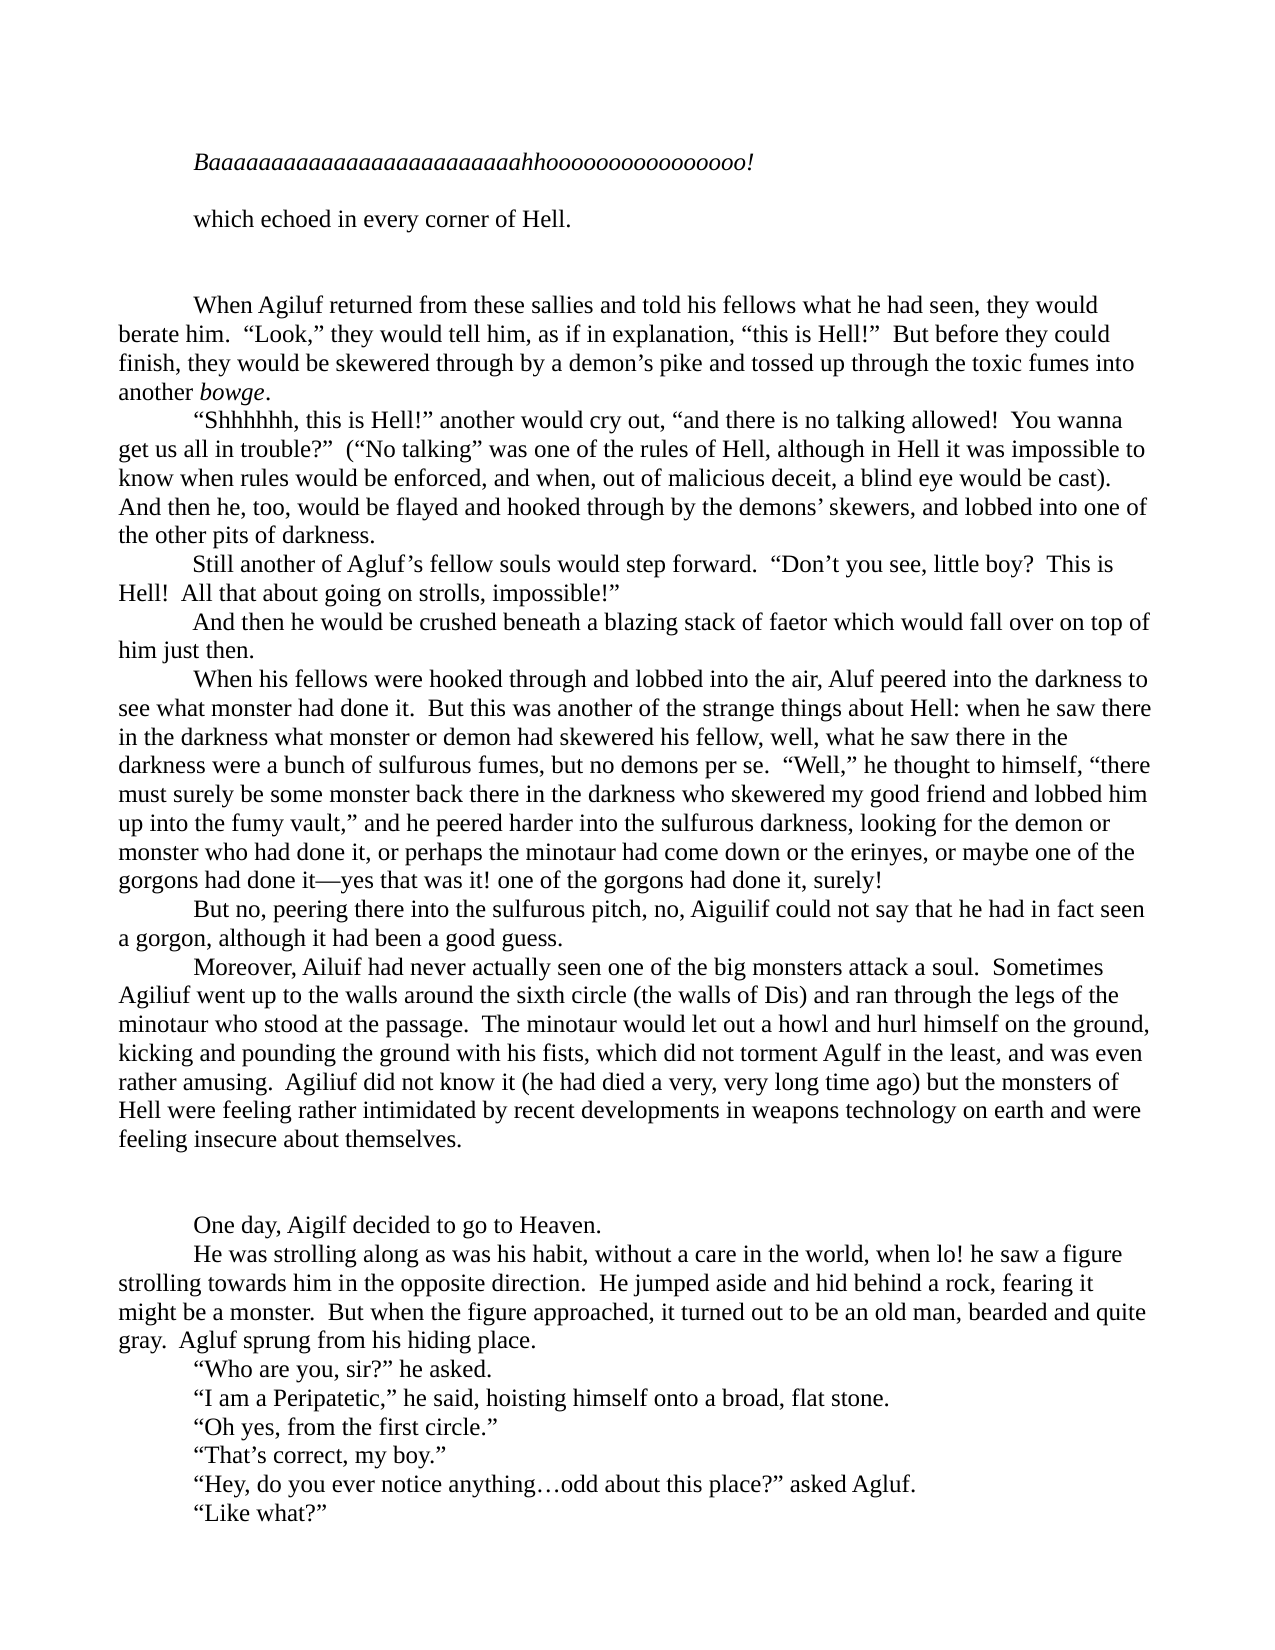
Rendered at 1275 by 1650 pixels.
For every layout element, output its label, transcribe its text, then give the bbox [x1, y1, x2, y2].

text “Shhhhhh, this is Hell!” another would cry out, “and there is no talking allowed! You wanna get us all in trouble?” (“No talking” was one of the rules of Hell, although in Hell it was impossible to know when rules would be enforced, and when, out of malicious deceit, a blind eye would be cast). And then he, too, would be flayed and hooked through by the demons’ skewers, and lobbed into one of the other pits of darkness. [118, 406, 1157, 549]
text “Like what?” [118, 1498, 1157, 1527]
text He was strolling along as was his habit, without a care in the world, when lo! he saw a figure strolling towards him in the opposite direction. He jumped aside and hid behind a rock, fearing it might be a monster. But when the figure approached, it turned out to be an old man, bearded and quite gray. Agluf sprung from his hiding place. [118, 1239, 1157, 1354]
text Moreover, Ailuif had never actually seen one of the big monsters attack a soul. Sometimes Agiliuf went up to the walls around the sixth circle (the walls of Dis) and ran through the legs of the minotaur who stood at the passage. The minotaur would let out a howl and hurl himself on the ground, kicking and pounding the ground with his fists, which did not torment Agulf in the least, and was even rather amusing. Agiliuf did not know it (he had died a very, very long time ago) but the monsters of Hell were feeling rather intimidated by recent developments in weapons technology on earth and were feeling insecure about themselves. [118, 952, 1157, 1153]
text “I am a Peripatetic,” he said, hoisting himself onto a broad, flat stone. [118, 1383, 1157, 1412]
text “Hey, do you ever notice anything…odd about this place?” asked Agluf. [118, 1469, 1157, 1498]
text Baaaaaaaaaaaaaaaaaaaaaaaaahhoooooooooooooooo! [118, 147, 1157, 176]
text When Agiluf returned from these sallies and told his fellows what he had seen, they would berate him. “Look,” they would tell him, as if in explanation, “this is Hell!” But before they could finish, they would be skewered through by a demon’s pike and tossed up through the toxic fumes into another bowge. [118, 291, 1157, 406]
text “Oh yes, from the first circle.” [118, 1412, 1157, 1441]
text One day, Aigilf decided to go to Heaven. [118, 1211, 1157, 1239]
text which echoed in every corner of Hell. [118, 204, 1157, 233]
text “Who are you, sir?” he asked. [118, 1354, 1157, 1383]
text And then he would be crushed beneath a blazing stack of faetor which would fall over on top of him just then. [118, 607, 1157, 664]
text When his fellows were hooked through and lobbed into the air, Aluf peered into the darkness to see what monster had done it. But this was another of the strange things about Hell: when he saw there in the darkness what monster or demon had skewered his fellow, well, what he saw there in the darkness were a bunch of sulfurous fumes, but no demons per se. “Well,” he thought to himself, “there must surely be some monster back there in the darkness who skewered my good friend and lobbed him up into the fumy vault,” and he peered harder into the sulfurous darkness, looking for the demon or monster who had done it, or perhaps the minotaur had come down or the erinyes, or maybe one of the gorgons had done it—yes that was it! one of the gorgons had done it, surely! [118, 664, 1157, 894]
text Still another of Agluf’s fellow souls would step forward. “Don’t you see, little boy? This is Hell! All that about going on strolls, impossible!” [118, 549, 1157, 607]
text “That’s correct, my boy.” [118, 1441, 1157, 1469]
text But no, peering there into the sulfurous pitch, no, Aiguilif could not say that he had in fact seen a gorgon, although it had been a good guess. [118, 894, 1157, 952]
